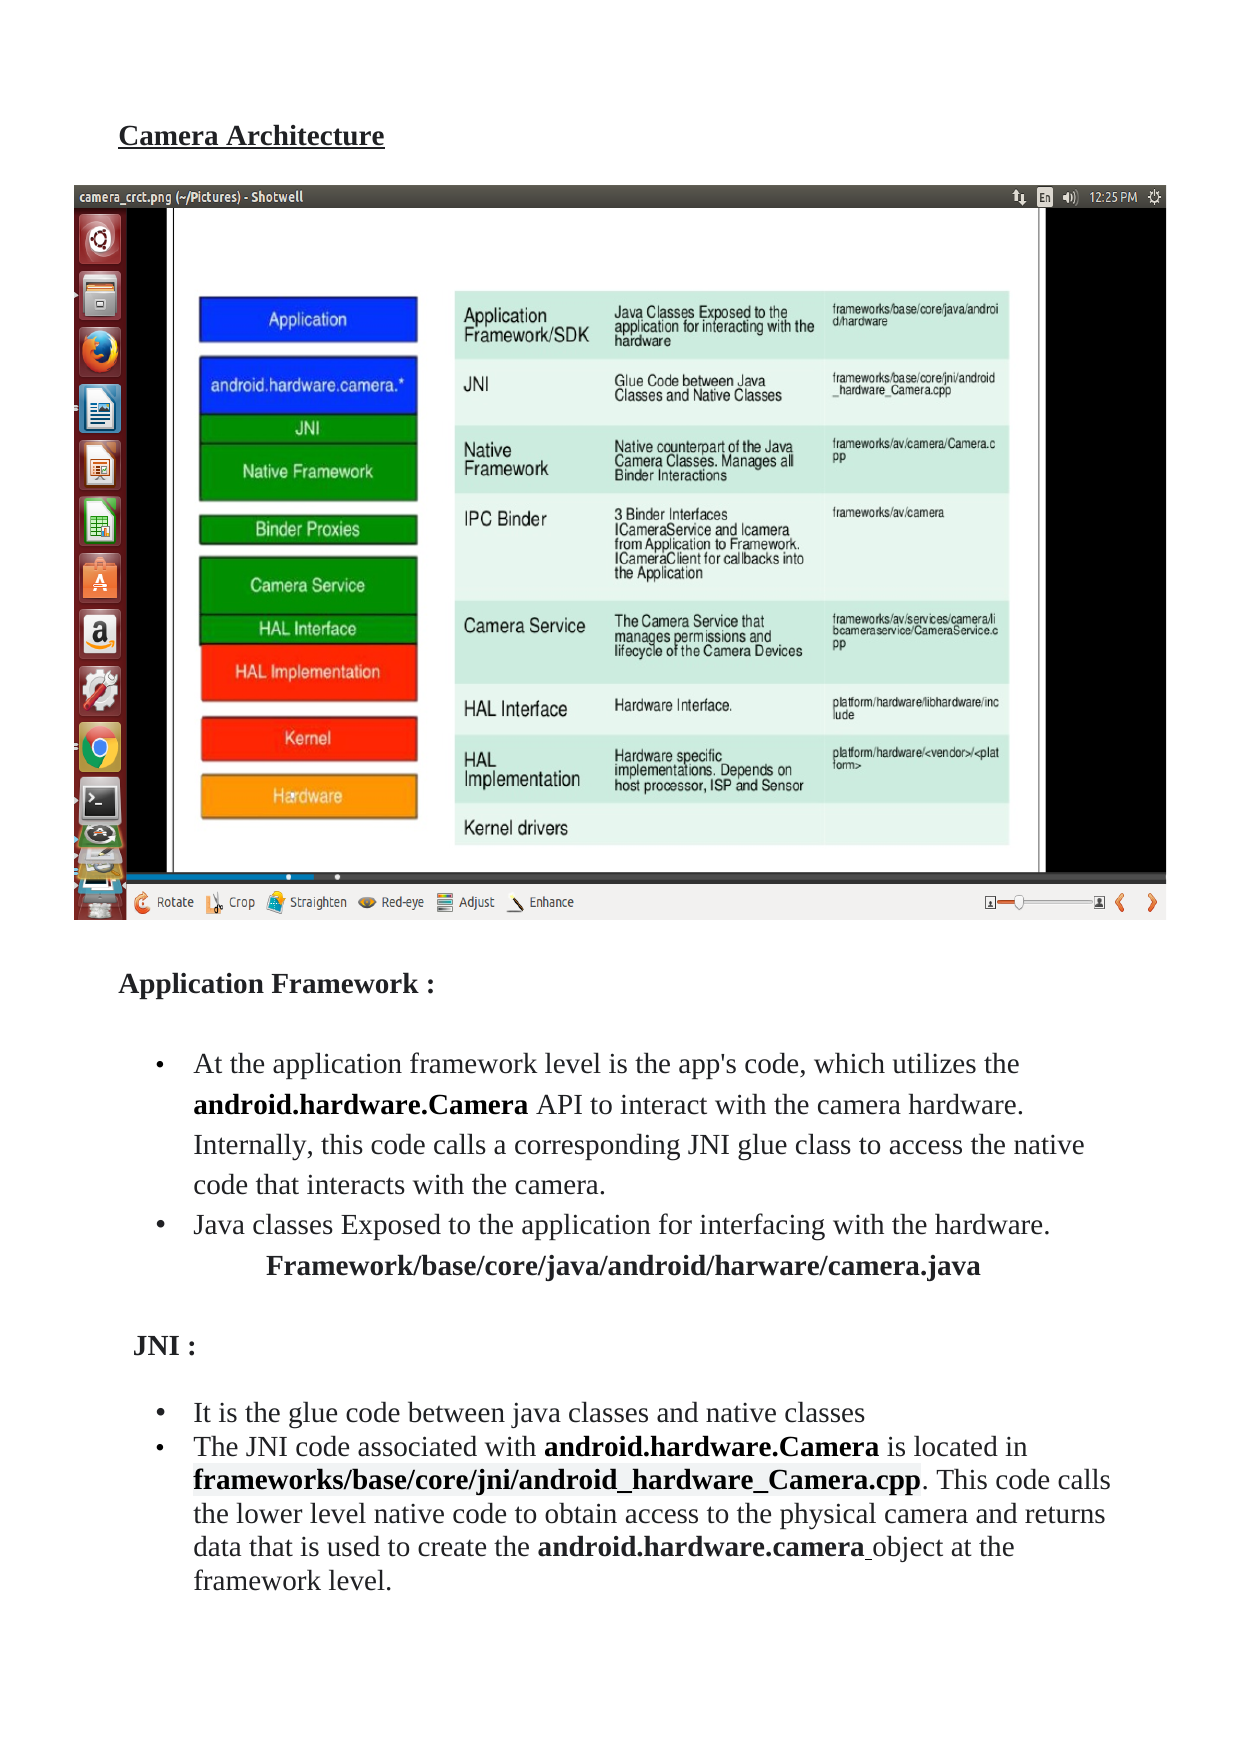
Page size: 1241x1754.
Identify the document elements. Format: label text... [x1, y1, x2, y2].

picture [74, 185, 1167, 920]
list It is the glue code between java classes and native classes [156, 1395, 1122, 1429]
text Framework/base/core/java/android/harware/camera.java [118, 1248, 1122, 1281]
list At the application framework level is the app's code, which utilizes the android.hardware.Camera API to interact with the camera hardware. Internally, this code calls a corresponding JNI glue class to access the native code that interacts with the camera. [156, 1047, 1122, 1201]
list Camera Architecture [118, 118, 1122, 152]
subtitle JNI : [118, 1328, 1122, 1362]
text Application Framework : [118, 966, 1122, 1000]
list Java classes Exposed to the application for interfacing with the hardware. [156, 1207, 1122, 1241]
list The JNI code associated with android.hardware.Camera is located in frameworks/base/core/jni/android_hardware_Camera.cpp. This code calls the lower level native code to obtain access to the physical camera and returns data that is used to create the android.hardware.camera object at the framework level. [156, 1429, 1122, 1625]
